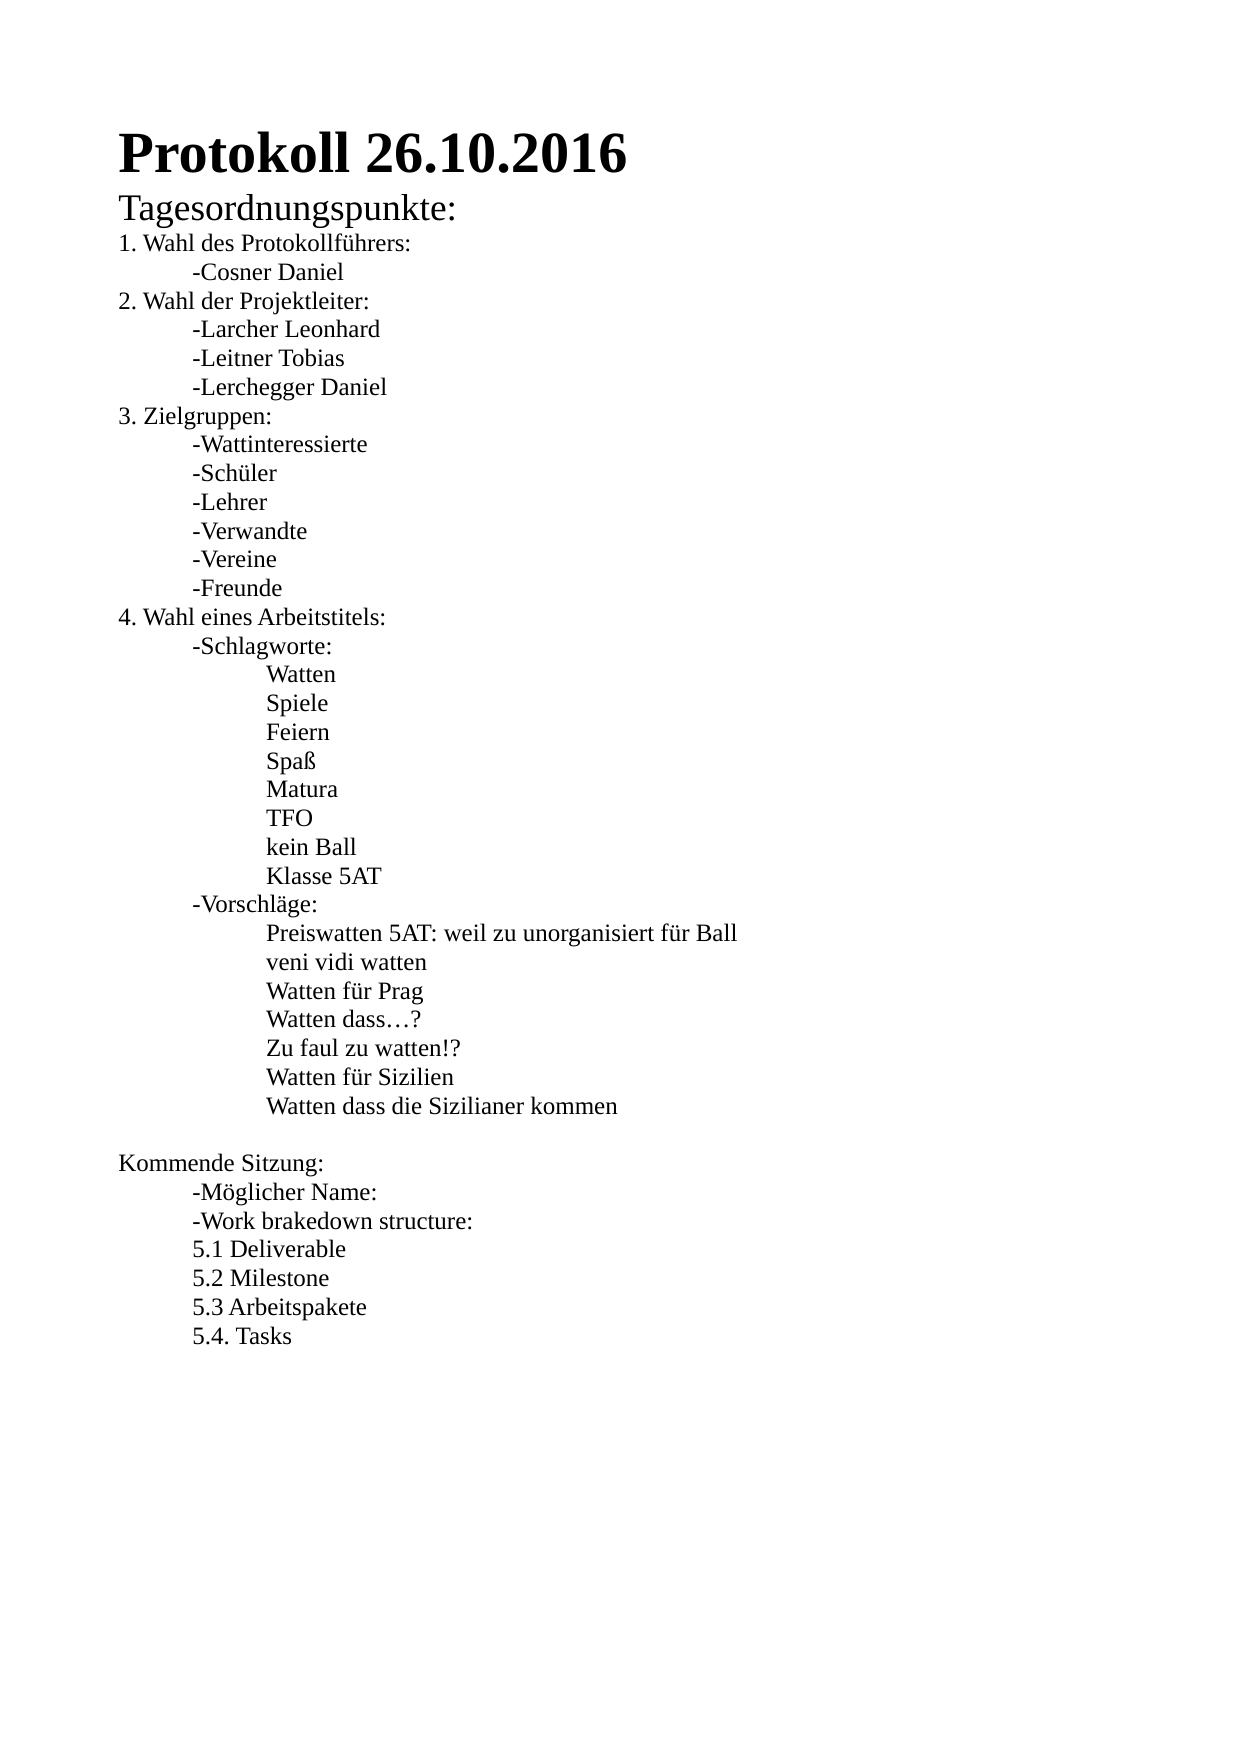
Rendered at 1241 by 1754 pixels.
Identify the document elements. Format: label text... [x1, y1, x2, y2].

text Zu faul zu watten!? [118, 1033, 1122, 1062]
text 5.3 Arbeitspakete 5.4. Tasks [118, 1292, 1122, 1349]
text Watten für Sizilien [118, 1062, 1122, 1091]
text -Schüler [118, 458, 1122, 487]
text -Leitner Tobias [118, 343, 1122, 372]
text Kommende Sitzung: [118, 1148, 1122, 1177]
text 3. Zielgruppen: [118, 401, 1122, 429]
text -Schlagworte: [118, 631, 1122, 659]
text -Freunde [118, 573, 1122, 602]
text Preiswatten 5AT: weil zu unorganisiert für Ball [118, 918, 1122, 947]
text 4. Wahl eines Arbeitstitels: [118, 602, 1122, 631]
text 1. Wahl des Protokollführers: [118, 228, 1122, 257]
text -Vorschläge: [118, 889, 1122, 918]
text 2. Wahl der Projektleiter: [118, 286, 1122, 314]
text -Work brakedown structure: [118, 1206, 1122, 1234]
text Protokoll 26.10.2016 [118, 118, 1122, 185]
text -Möglicher Name: [118, 1177, 1122, 1206]
text veni vidi watten [118, 947, 1122, 976]
text -Vereine [118, 544, 1122, 573]
text -Cosner Daniel [118, 257, 1122, 286]
text Klasse 5AT [118, 861, 1122, 889]
text Tagesordnungspunkte: [118, 185, 1122, 228]
text Matura [118, 774, 1122, 803]
text -Verwandte [118, 516, 1122, 544]
text Watten für Prag [118, 976, 1122, 1004]
text kein Ball [118, 832, 1122, 861]
text Watten dass…? [118, 1004, 1122, 1033]
text Spaß [118, 746, 1122, 774]
text Watten dass die Sizilianer kommen [118, 1091, 1122, 1119]
text 5.2 Milestone [118, 1263, 1122, 1292]
text TFO [118, 803, 1122, 832]
text Feiern [118, 717, 1122, 746]
text 5.1 Deliverable [118, 1234, 1122, 1263]
text -Larcher Leonhard [118, 314, 1122, 343]
text Watten [118, 659, 1122, 688]
text -Wattinteressierte [118, 429, 1122, 458]
text -Lehrer [118, 487, 1122, 516]
text Spiele [118, 688, 1122, 717]
text -Lerchegger Daniel [118, 372, 1122, 401]
